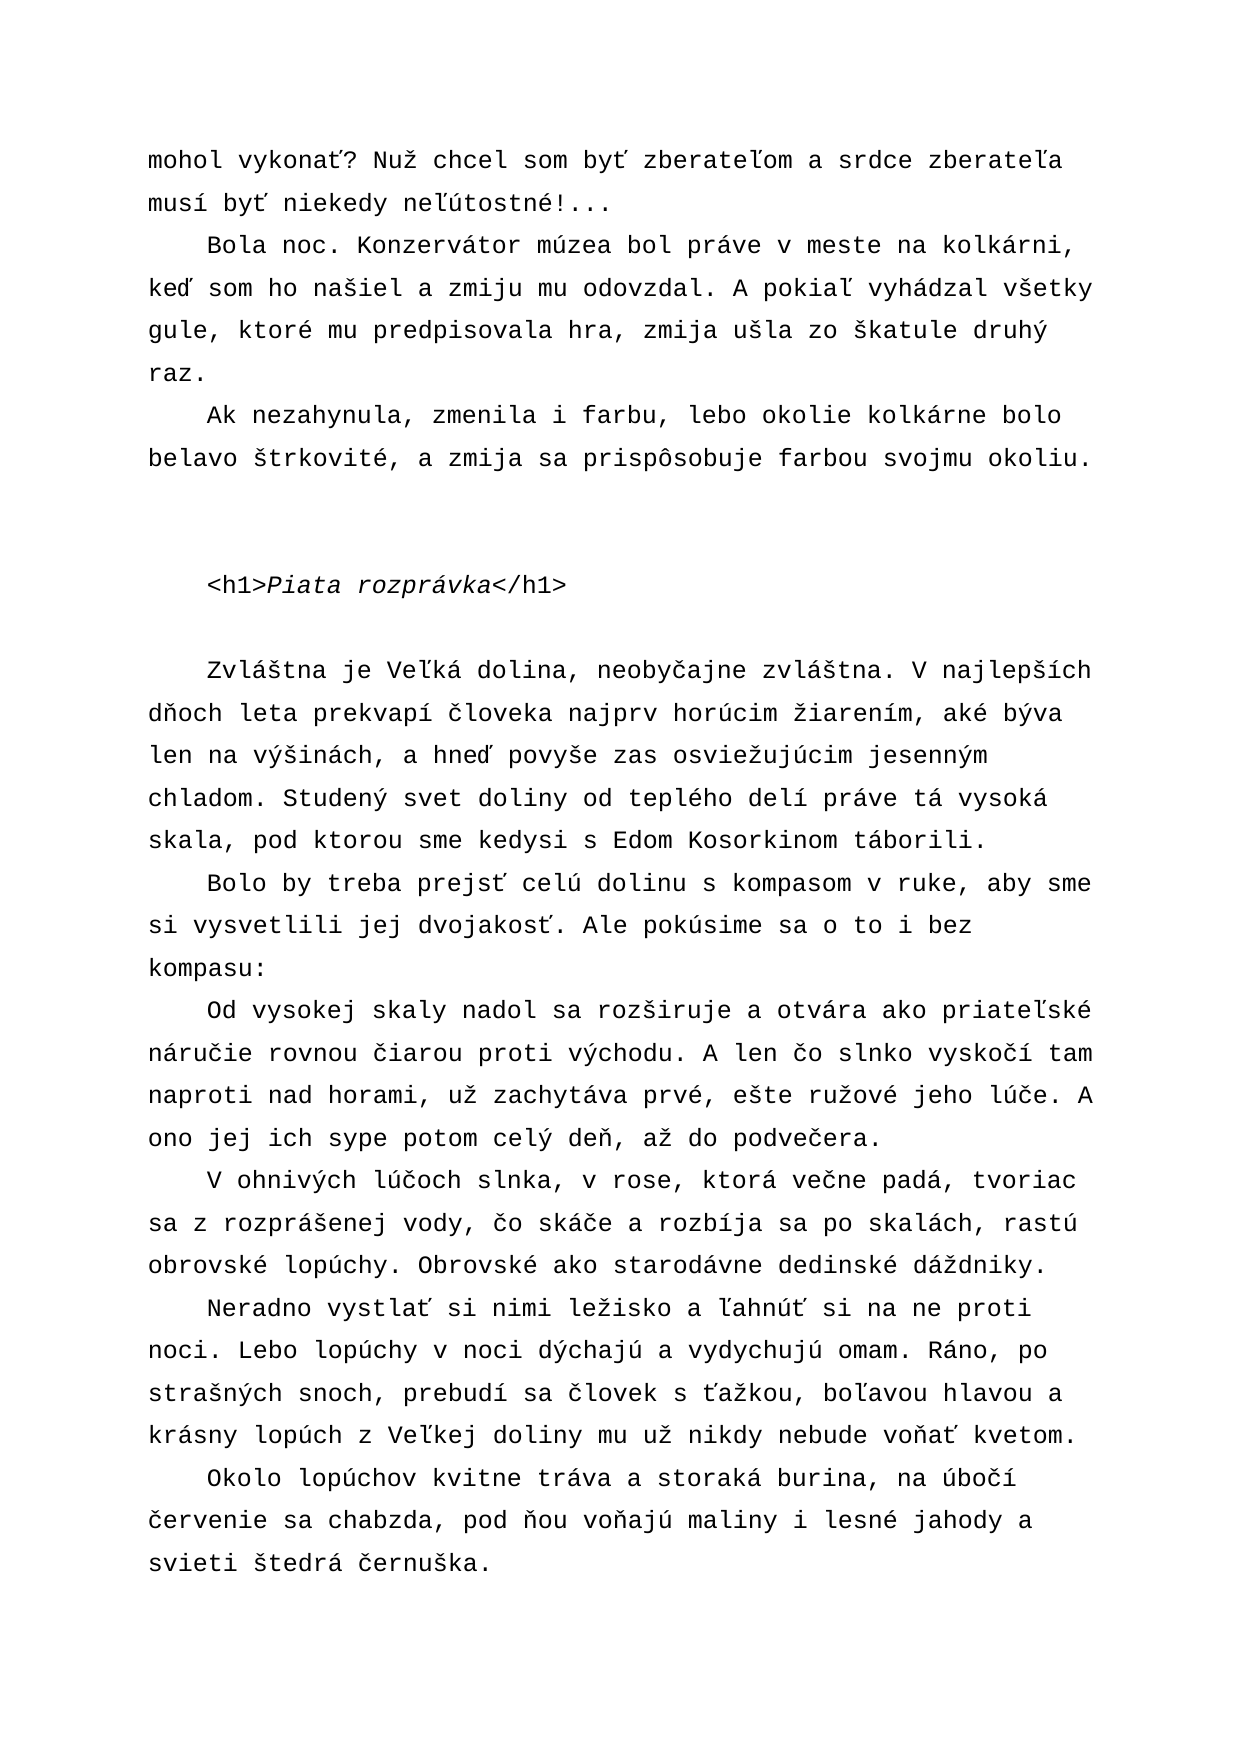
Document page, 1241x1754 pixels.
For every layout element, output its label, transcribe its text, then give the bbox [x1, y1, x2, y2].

text Zvláštna je Veľká dolina, neobyčajne zvláštna. V najlepších dňoch leta prekvapí človeka najprv horúcim žiarením, aké býva len na výšinách, a hneď povyše zas osviežujúcim jesenným chladom. Studený svet doliny od teplého delí práve tá vysoká skala, pod ktorou sme kedysi s Edom Kosorkinom táborili. [148, 658, 1093, 856]
text Od vysokej skaly nadol sa rozširuje a otvára ako priateľské náručie rovnou čiarou proti východu. A len čo slnko vyskočí tam naproti nad horami, už zachytáva prvé, ešte ružové jeho lúče. A ono jej ich sype potom celý deň, až do podvečera. [148, 998, 1093, 1153]
text Ak nezahynula, zmenila i farbu, lebo okolie kolkárne bolo belavo štrkovité, a zmija sa prispôsobuje farbou svojmu okoliu. [148, 403, 1093, 473]
text <h1>Piata rozprávka</h1> [148, 573, 1093, 601]
text Bolo by treba prejsť celú dolinu s kompasom v ruke, aby sme si vysvetlili jej dvojakosť. Ale pokúsime sa o to i bez kompasu: [148, 870, 1093, 983]
text Okolo lopúchov kvitne tráva a storaká burina, na úbočí červenie sa chabzda, pod ňou voňajú maliny i lesné jahody a svieti štedrá černuška. [148, 1465, 1093, 1578]
text Neradno vystlať si nimi ležisko a ľahnúť si na ne proti noci. Lebo lopúchy v noci dýchajú a vydychujú omam. Ráno, po strašných snoch, prebudí sa človek s ťažkou, boľavou hlavou a krásny lopúch z Veľkej doliny mu už nikdy nebude voňať kvetom. [148, 1295, 1093, 1451]
text mohol vykonať? Nuž chcel som byť zberateľom a srdce zberateľa musí byť niekedy neľútostné!... [148, 148, 1093, 218]
text V ohnivých lúčoch slnka, v rose, ktorá večne padá, tvoriac sa z rozprášenej vody, čo skáče a rozbíja sa po skalách, rastú obrovské lopúchy. Obrovské ako starodávne dedinské dáždniky. [148, 1168, 1093, 1281]
text Bola noc. Konzervátor múzea bol práve v meste na kolkárni, keď som ho našiel a zmiju mu odovzdal. A pokiaľ vyhádzal všetky gule, ktoré mu predpisovala hra, zmija ušla zo škatule druhý raz. [148, 233, 1093, 388]
